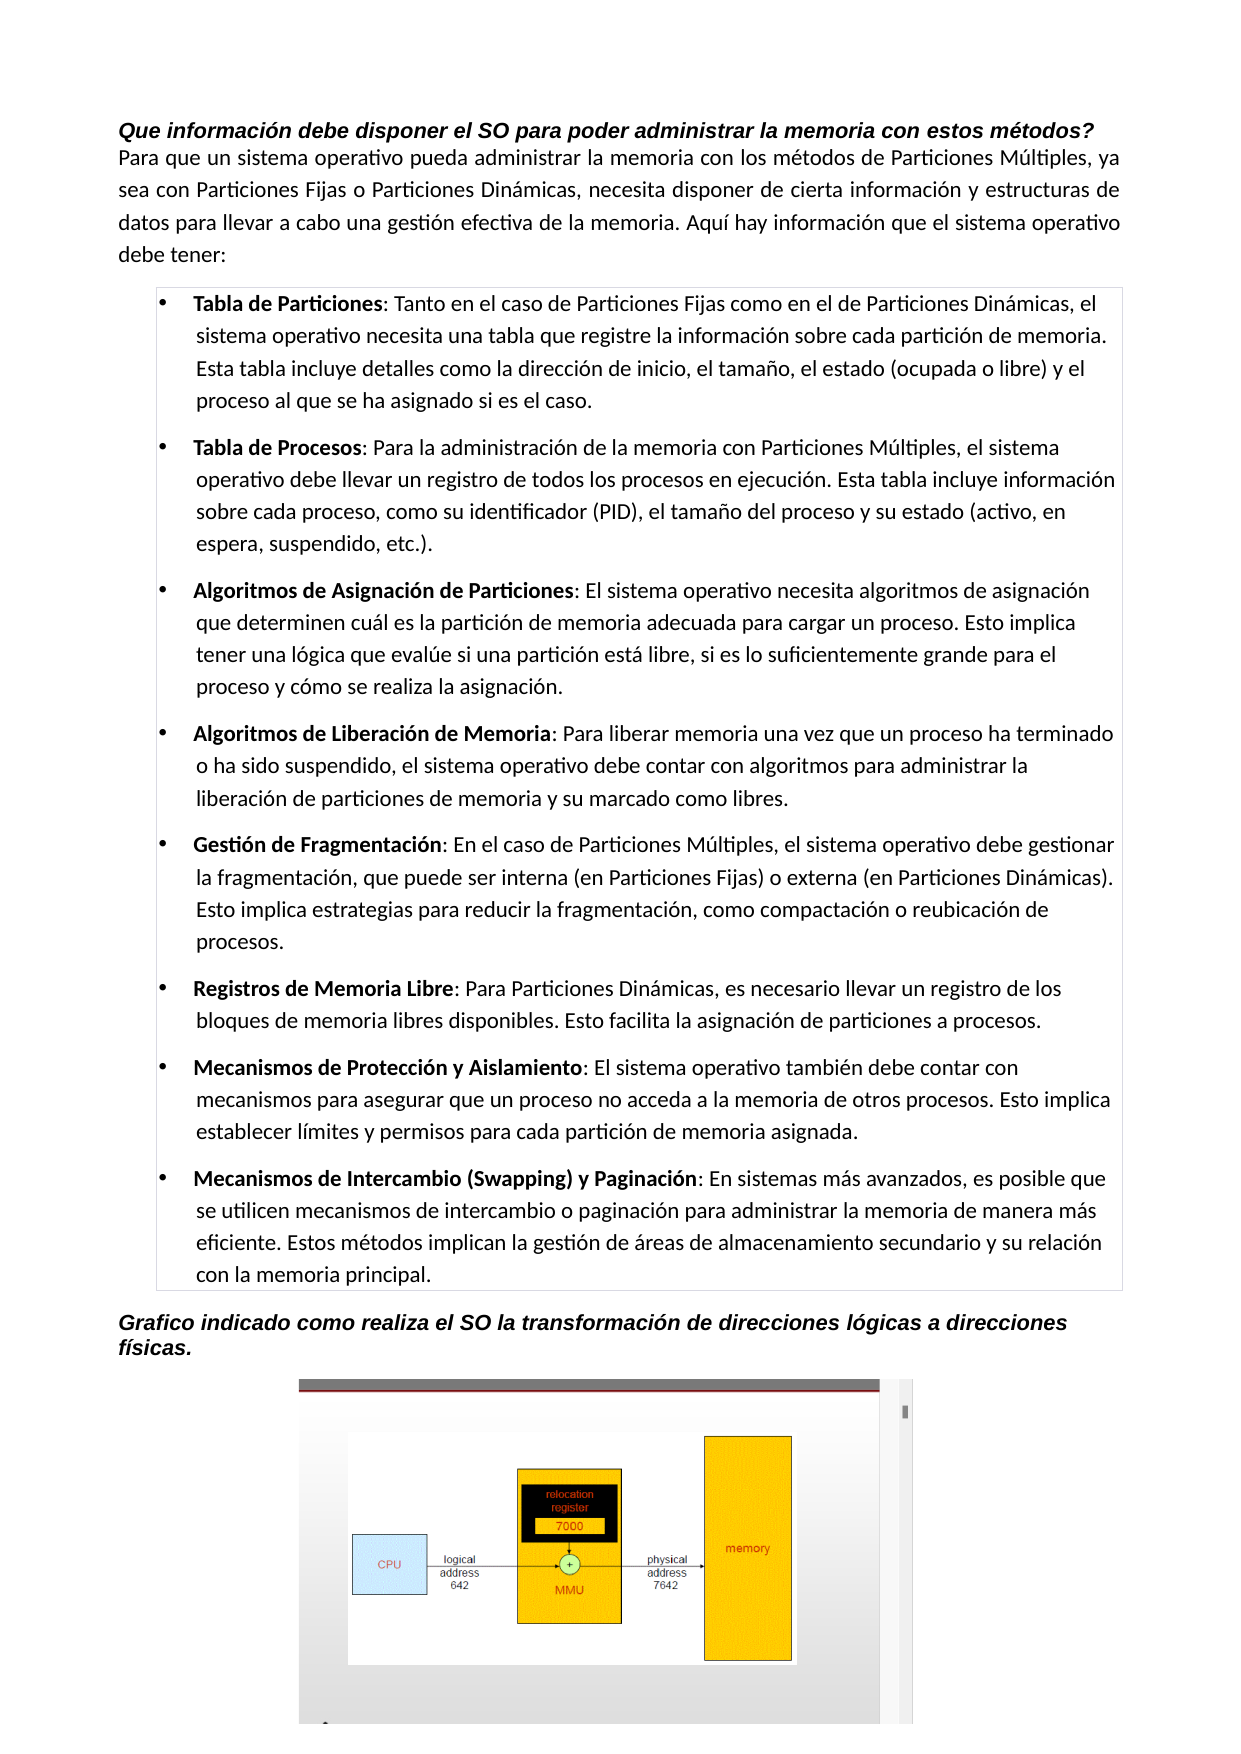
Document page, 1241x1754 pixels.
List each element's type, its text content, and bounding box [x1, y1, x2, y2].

list Tabla de Particiones: Tanto en el caso de Particiones Fijas como en el de Particiones Dinámicas, el sistema operativo necesita una tabla que registre la información sobre cada partición de memoria. Esta tabla incluye detalles como la dirección de inicio, el tamaño, el estado (ocupada o libre) y el proceso al que se ha asignado si es el caso. [157, 288, 1122, 414]
text Grafico indicado como realiza el SO la transformación de direcciones lógicas a direcciones físicas. [118, 1310, 1122, 1360]
text Para que un sistema operativo pueda administrar la memoria con los métodos de Particiones Múltiples, ya sea con Particiones Fijas o Particiones Dinámicas, necesita disponer de cierta información y estructuras de datos para llevar a cabo una gestión efectiva de la memoria. Aquí hay información que el sistema operativo debe tener: [118, 143, 1122, 268]
text Que información debe disponer el SO para poder administrar la memoria con estos métodos? [118, 118, 1122, 143]
list Tabla de Procesos: Para la administración de la memoria con Particiones Múltiples, el sistema operativo debe llevar un registro de todos los procesos en ejecución. Esta tabla incluye información sobre cada proceso, como su identificador (PID), el tamaño del proceso y su estado (activo, en espera, suspendido, etc.). [157, 430, 1122, 557]
list Algoritmos de Liberación de Memoria: Para liberar memoria una vez que un proceso ha terminado o ha sido suspendido, el sistema operativo debe contar con algoritmos para administrar la liberación de particiones de memoria y su marcado como libres. [157, 717, 1122, 812]
list Mecanismos de Protección y Aislamiento: El sistema operativo también debe contar con mecanismos para asegurar que un proceso no acceda a la memoria de otros procesos. Esto implica establecer límites y permisos para cada partición de memoria asignada. [157, 1050, 1122, 1145]
list Gestión de Fragmentación: En el caso de Particiones Múltiples, el sistema operativo debe gestionar la fragmentación, que puede ser interna (en Particiones Fijas) o externa (en Particiones Dinámicas). Esto implica estrategias para reducir la fragmentación, como compactación o reubicación de procesos. [157, 828, 1122, 955]
list Registros de Memoria Libre: Para Particiones Dinámicas, es necesario llevar un registro de los bloques de memoria libres disponibles. Esto facilita la asignación de particiones a procesos. [157, 971, 1122, 1034]
list Algoritmos de Asignación de Particiones: El sistema operativo necesita algoritmos de asignación que determinen cuál es la partición de memoria adecuada para cargar un proceso. Esto implica tener una lógica que evalúe si una partición está libre, si es lo suficientemente grande para el proceso y cómo se realiza la asignación. [157, 573, 1122, 701]
list Mecanismos de Intercambio (Swapping) y Paginación: En sistemas más avanzados, es posible que se utilicen mecanismos de intercambio o paginación para administrar la memoria de manera más eficiente. Estos métodos implican la gestión de áreas de almacenamiento secundario y su relación con la memoria principal. [157, 1161, 1122, 1290]
